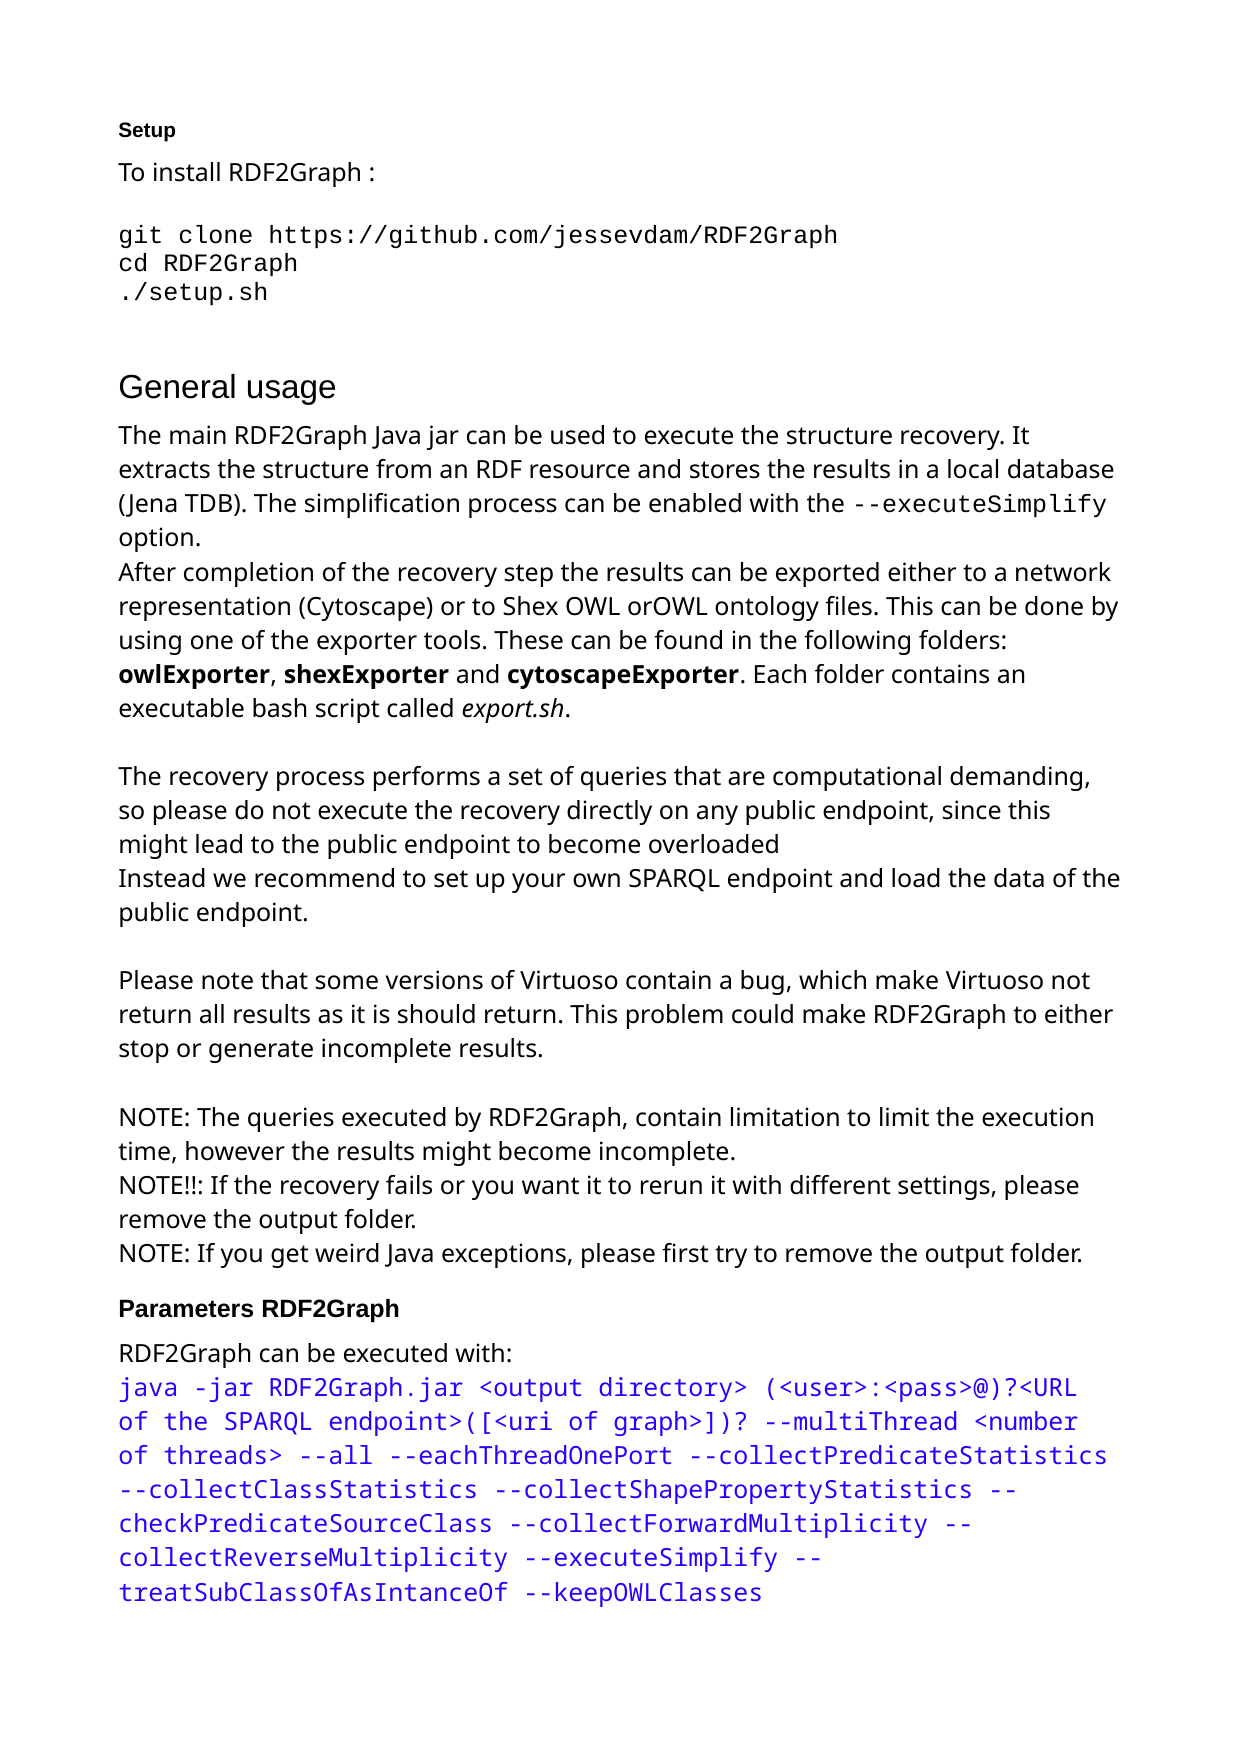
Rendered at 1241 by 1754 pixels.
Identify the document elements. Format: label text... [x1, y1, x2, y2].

text NOTE: If you get weird Java exceptions, please first try to remove the output folder. [118, 1235, 1122, 1269]
text Instead we recommend to set up your own SPARQL endpoint and load the data of the public endpoint. [118, 861, 1122, 929]
text The main RDF2Graph Java jar can be used to execute the structure recovery. It extracts the structure from an RDF resource and stores the results in a local database (Jena TDB). The simplification process can be enabled with the --executeSimplify option. [118, 418, 1122, 554]
text The recovery process performs a set of queries that are computational demanding, so please do not execute the recovery directly on any public endpoint, since this might lead to the public endpoint to become overloaded [118, 758, 1122, 861]
subtitle Parameters RDF2Graph [118, 1294, 1122, 1323]
text RDF2Graph can be executed with: [118, 1336, 1122, 1370]
text NOTE!!: If the recovery fails or you want it to rerun it with different settings, please remove the output folder. [118, 1167, 1122, 1235]
text java -jar RDF2Graph.jar <output directory> (<user>:<pass>@)?<URL of the SPARQL endpoint>([<uri of graph>])? --multiThread <number of threads> --all --eachThreadOnePort --collectPredicateStatistics --collectClassStatistics --collectShapePropertyStatistics --checkPredicateSourceClass --collectForwardMultiplicity --collectReverseMultiplicity --executeSimplify --treatSubClassOfAsIntanceOf --keepOWLClasses [118, 1370, 1122, 1608]
text cd RDF2Graph [118, 251, 1122, 279]
subtitle Setup [118, 118, 1122, 142]
text NOTE: The queries executed by RDF2Graph, contain limitation to limit the execution time, however the results might become incomplete. [118, 1099, 1122, 1167]
subtitle General usage [118, 367, 1122, 405]
text git clone https://github.com/jessevdam/RDF2Graph [118, 223, 1122, 251]
text ./setup.sh [118, 279, 1122, 308]
text After completion of the recovery step the results can be exported either to a network representation (Cytoscape) or to Shex OWL orOWL ontology files. This can be done by using one of the exporter tools. These can be found in the following folders: owlExporter, shexExporter and cytoscapeExporter. Each folder contains an executable bash script called export.sh. [118, 554, 1122, 724]
text Please note that some versions of Virtuoso contain a bug, which make Virtuoso not return all results as it is should return. This problem could make RDF2Graph to either stop or generate incomplete results. [118, 963, 1122, 1065]
text To install RDF2Graph : [118, 154, 1122, 189]
